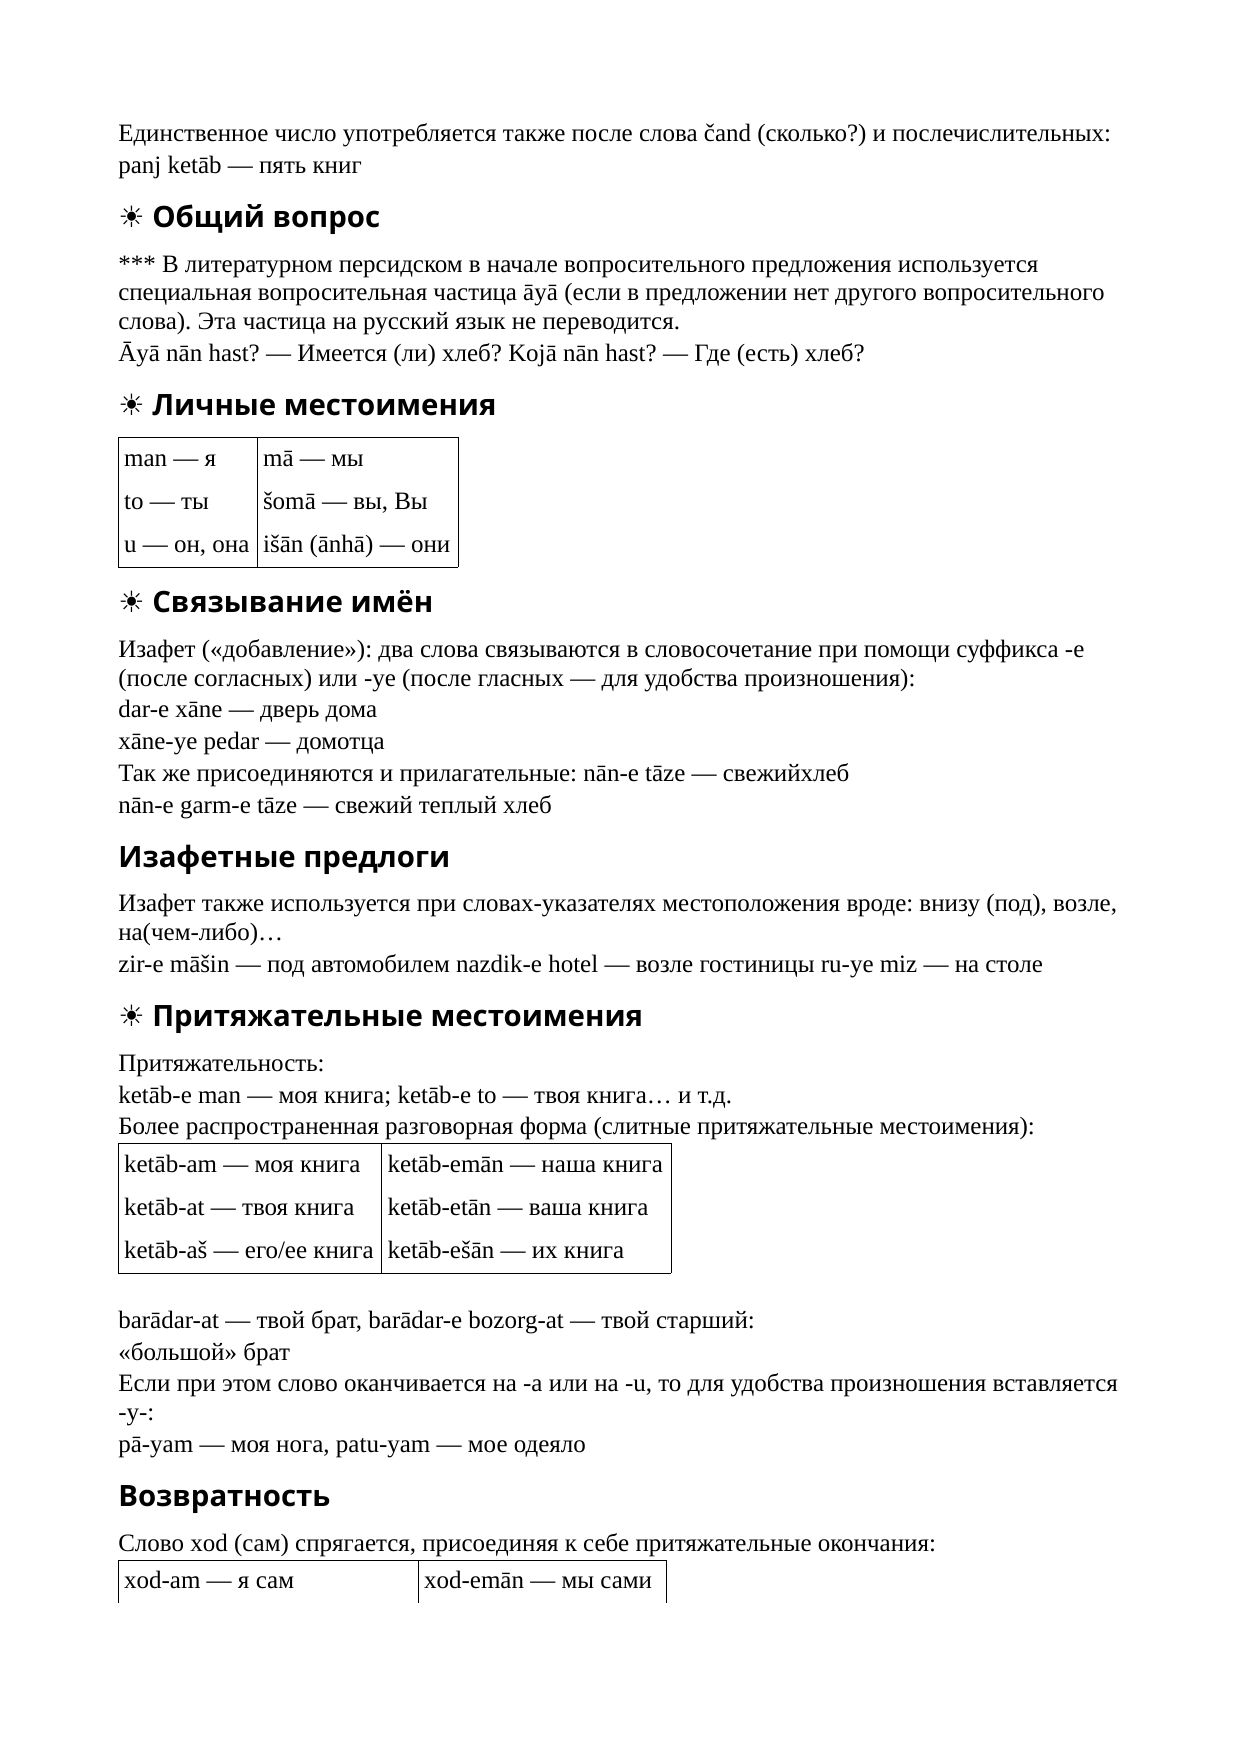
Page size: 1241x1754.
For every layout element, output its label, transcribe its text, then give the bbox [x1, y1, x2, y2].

text *** В литературном персидском в начале вопросительного предложения используется специальная вопросительная частица āyā (если в предложении нет другого вопросительного слова). Эта частица на русский язык не переводится. [118, 249, 1122, 335]
text ketāb-e man — моя книга; ketāb-e to — твоя книга… и т.д. [118, 1080, 1122, 1108]
table_cell išān (ānhā) — они [258, 524, 458, 567]
table_cell šomā — вы, Вы [258, 480, 458, 523]
text Если при этом слово оканчивается на -a или на -u, то для удобства произношения вставляется -y-: [118, 1368, 1122, 1426]
subtitle ☀ Притяжательные местоимения [118, 995, 1122, 1035]
text Притяжательность: [118, 1048, 1122, 1077]
text pā-yam — моя нога, patu-yam — мое одеяло [118, 1429, 1122, 1458]
table_header xod-am — я сам [119, 1561, 418, 1603]
text Единственное число употребляется также после слова čand (сколько?) и послечислительных: [118, 118, 1122, 147]
text «большой» брат [118, 1337, 1122, 1365]
table_header xod-emān — мы сами [419, 1561, 666, 1603]
subtitle ☀ Связывание имён [118, 581, 1122, 621]
table_cell u — он, она [119, 524, 257, 567]
subtitle Изафетные предлоги [118, 836, 1122, 876]
text xāne-ye pedar — домотца [118, 726, 1122, 755]
text Āyā nān hast? — Имеется (ли) хлеб? Kojā nān hast? — Где (есть) хлеб? [118, 338, 1122, 367]
table_header man — я [119, 438, 257, 480]
text Cлово xod (сам) cпрягается, присоединяя к себе притяжательные окончания: [118, 1528, 1122, 1557]
table_cell ketāb-etān — ваша книга [382, 1187, 671, 1230]
text Изафет («добавление»): два слова связываются в словосочетание при помощи суффикса -e (после согласных) или -ye (после гласных — для удобства произношения): [118, 634, 1122, 691]
text Так же присоединяются и прилагательные: nān-e tāze — свежийхлеб [118, 758, 1122, 787]
subtitle Возвратность [118, 1475, 1122, 1515]
subtitle ☀ Общий вопрос [118, 196, 1122, 236]
text dar-e xāne — дверь дома [118, 694, 1122, 723]
text nān-e garm-e tāze — свежий теплый хлеб [118, 790, 1122, 818]
table_cell ketāb-at — твоя книга [119, 1187, 381, 1230]
text zir-e māšin — под автомобилем nazdik-e hotel — возле гостиницы ru-ye miz — на столе [118, 949, 1122, 978]
text panj ketāb — пять книг [118, 150, 1122, 179]
table_header ketāb-emān — наша книга [382, 1144, 671, 1187]
table_header ketāb-am — моя книга [119, 1144, 381, 1187]
table_cell ketāb-ešān — их книга [382, 1230, 671, 1273]
text Изафет также используется при словах-указателях местоположения вроде: внизу (под), возле, на(чем-либо)… [118, 888, 1122, 946]
text barādar-at — твой брат, barādar-e bozorg-at — твой старший: [118, 1305, 1122, 1334]
table_header mā — мы [258, 438, 458, 480]
table_cell ketāb-aš — его/ее книга [119, 1230, 381, 1273]
subtitle ☀ Личные местоимения [118, 384, 1122, 424]
text Более распространенная разговорная форма (слитные притяжательные местоимения): [118, 1111, 1122, 1140]
table_cell to — ты [119, 480, 257, 523]
